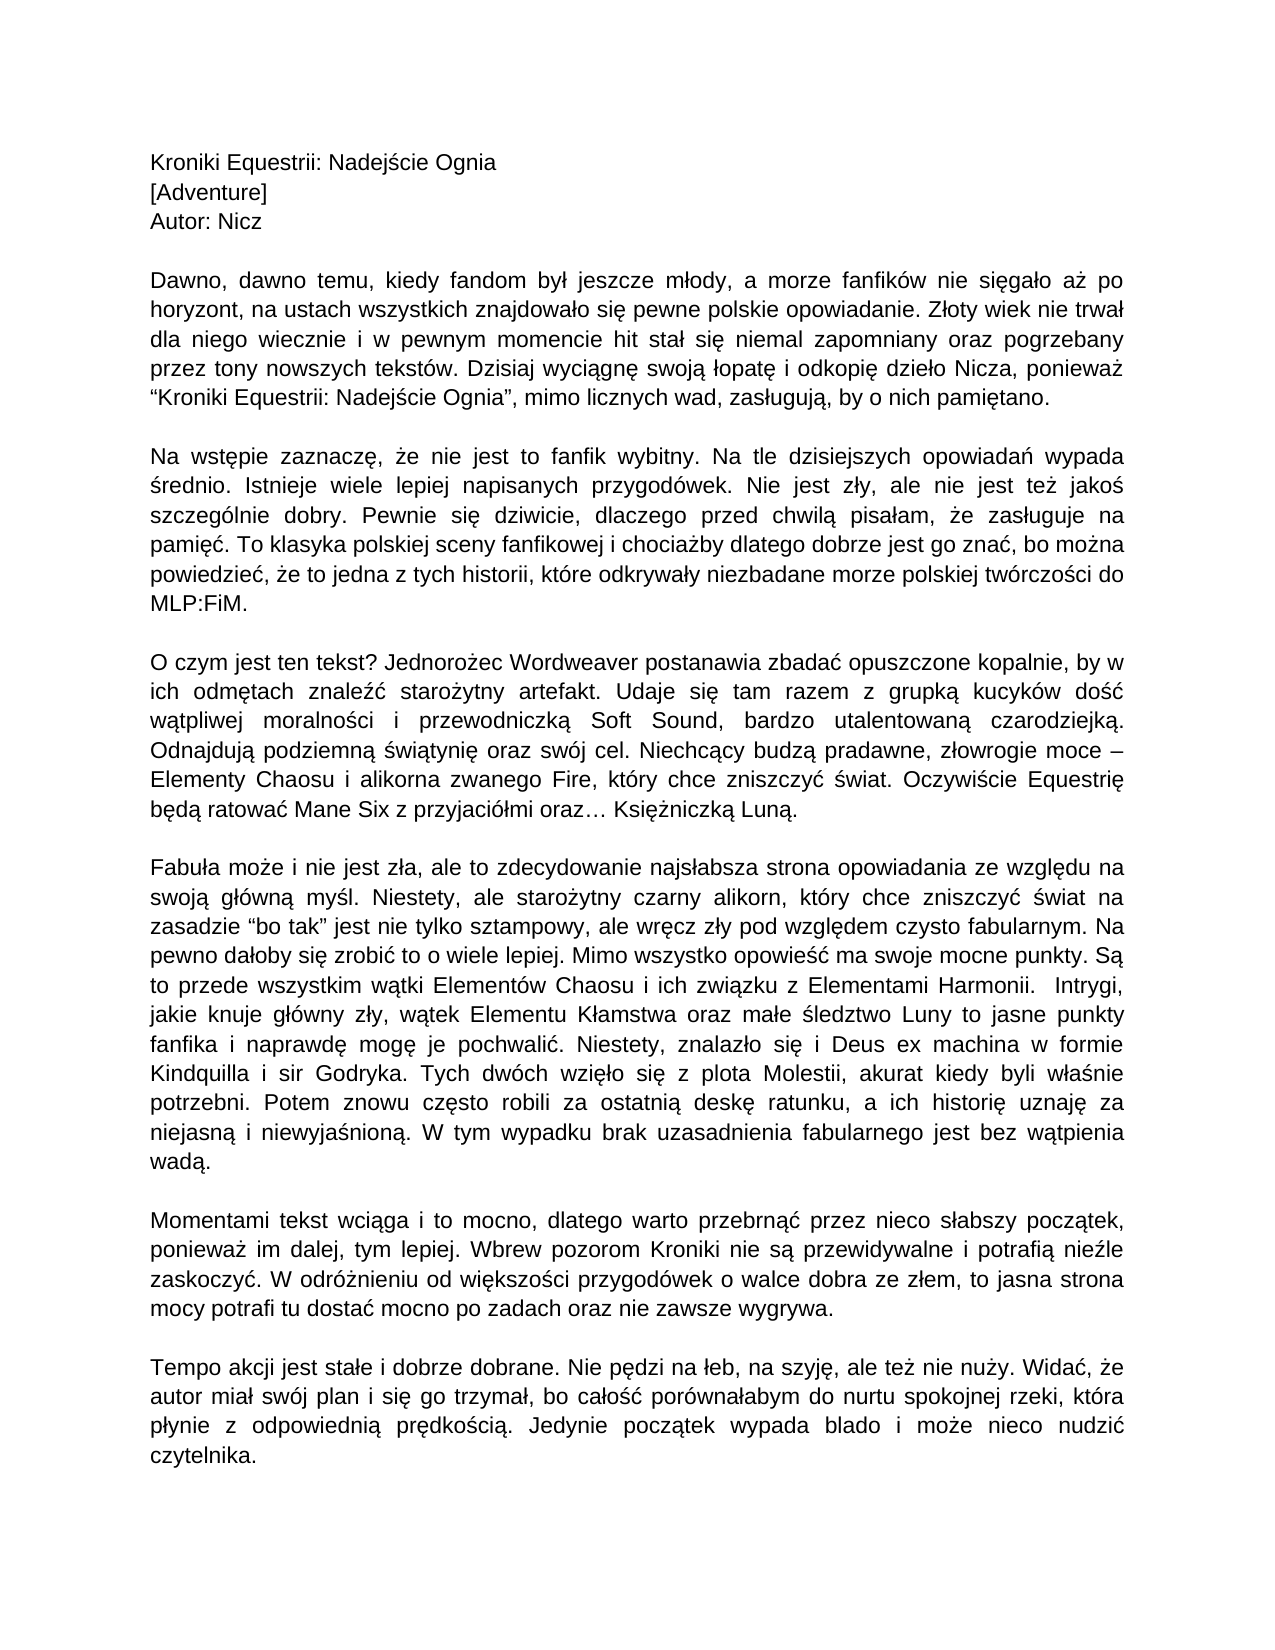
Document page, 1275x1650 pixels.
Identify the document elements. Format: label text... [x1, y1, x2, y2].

text Dawno, dawno temu, kiedy fandom był jeszcze młody, a morze fanfików nie sięgało aż po horyzont, na ustach wszystkich znajdowało się pewne polskie opowiadanie. Złoty wiek nie trwał dla niego wiecznie i w pewnym momencie hit stał się niemal zapomniany oraz pogrzebany przez tony nowszych tekstów. Dzisiaj wyciągnę swoją łopatę i odkopię dzieło Nicza, ponieważ “Kroniki Equestrii: Nadejście Ognia”, mimo licznych wad, zasługują, by o nich pamiętano. [150, 267, 1125, 411]
text Momentami tekst wciąga i to mocno, dlatego warto przebrnąć przez nieco słabszy początek, ponieważ im dalej, tym lepiej. Wbrew pozorom Kroniki nie są przewidywalne i potrafią nieźle zaskoczyć. W odróżnieniu od większości przygodówek o walce dobra ze złem, to jasna strona mocy potrafi tu dostać mocno po zadach oraz nie zawsze wygrywa. [150, 1207, 1125, 1321]
text Kroniki Equestrii: Nadejście Ognia [150, 150, 1125, 176]
text Fabuła może i nie jest zła, ale to zdecydowanie najsłabsza strona opowiadania ze względu na swoją główną myśl. Niestety, ale starożytny czarny alikorn, który chce zniszczyć świat na zasadzie “bo tak” jest nie tylko sztampowy, ale wręcz zły pod względem czysto fabularnym. Na pewno dałoby się zrobić to o wiele lepiej. Mimo wszystko opowieść ma swoje mocne punkty. Są to przede wszystkim wątki Elementów Chaosu i ich związku z Elementami Harmonii. Intrygi, jakie knuje główny zły, wątek Elementu Kłamstwa oraz małe śledztwo Luny to jasne punkty fanfika i naprawdę mogę je pochwalić. Niestety, znalazło się i Deus ex machina w formie Kindquilla i sir Godryka. Tych dwóch wzięło się z plota Molestii, akurat kiedy byli właśnie potrzebni. Potem znowu często robili za ostatnią deskę ratunku, a ich historię uznaję za niejasną i niewyjaśnioną. W tym wypadku brak uzasadnienia fabularnego jest bez wątpienia wadą. [150, 855, 1125, 1174]
text Na wstępie zaznaczę, że nie jest to fanfik wybitny. Na tle dzisiejszych opowiadań wypada średnio. Istnieje wiele lepiej napisanych przygodówek. Nie jest zły, ale nie jest też jakoś szczególnie dobry. Pewnie się dziwicie, dlaczego przed chwilą pisałam, że zasługuje na pamięć. To klasyka polskiej sceny fanfikowej i chociażby dlatego dobrze jest go znać, bo można powiedzieć, że to jedna z tych historii, które odkrywały niezbadane morze polskiej twórczości do MLP:FiM. [150, 444, 1125, 616]
text Tempo akcji jest stałe i dobrze dobrane. Nie pędzi na łeb, na szyję, ale też nie nuży. Widać, że autor miał swój plan i się go trzymał, bo całość porównałabym do nurtu spokojnej rzeki, która płynie z odpowiednią prędkością. Jedynie początek wypada blado i może nieco nudzić czytelnika. [150, 1354, 1125, 1468]
text Autor: Nicz [150, 209, 1125, 234]
text [Adventure] [150, 179, 1125, 205]
text O czym jest ten tekst? Jednorożec Wordweaver postanawia zbadać opuszczone kopalnie, by w ich odmętach znaleźć starożytny artefakt. Udaje się tam razem z grupką kucyków dość wątpliwej moralności i przewodniczką Soft Sound, bardzo utalentowaną czarodziejką. Odnajdują podziemną świątynię oraz swój cel. Niechcący budzą pradawne, złowrogie moce – Elementy Chaosu i alikorna zwanego Fire, który chce zniszczyć świat. Oczywiście Equestrię będą ratować Mane Six z przyjaciółmi oraz… Księżniczką Luną. [150, 649, 1125, 822]
